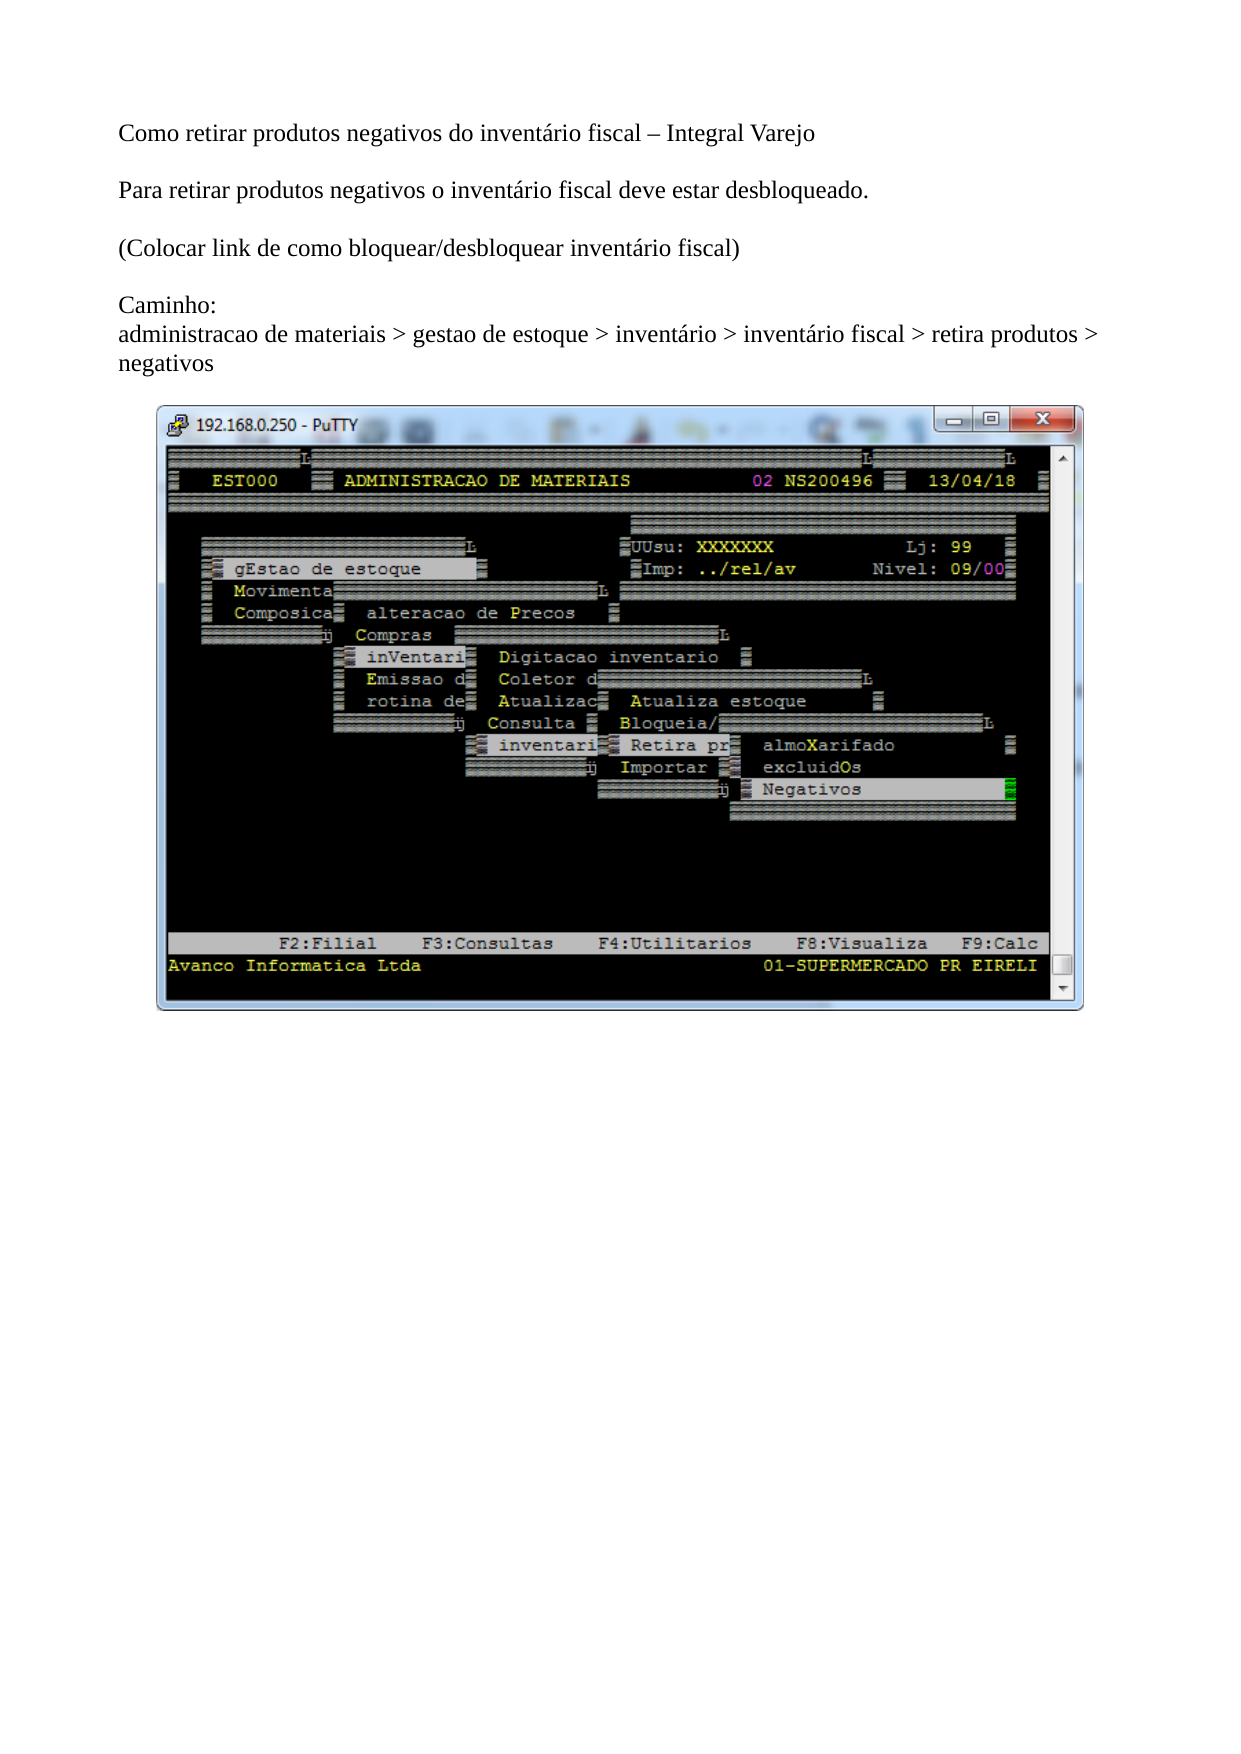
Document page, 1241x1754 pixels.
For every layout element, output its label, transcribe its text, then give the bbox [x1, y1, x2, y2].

picture [156, 405, 1084, 1011]
text Caminho: [118, 291, 1122, 319]
text Para retirar produtos negativos o inventário fiscal deve estar desbloqueado. [118, 176, 1122, 204]
text administracao de materiais > gestao de estoque > inventário > inventário fiscal > retira produtos > negativos [118, 319, 1122, 377]
text (Colocar link de como bloquear/desbloquear inventário fiscal) [118, 233, 1122, 262]
text Como retirar produtos negativos do inventário fiscal – Integral Varejo [118, 118, 1122, 147]
